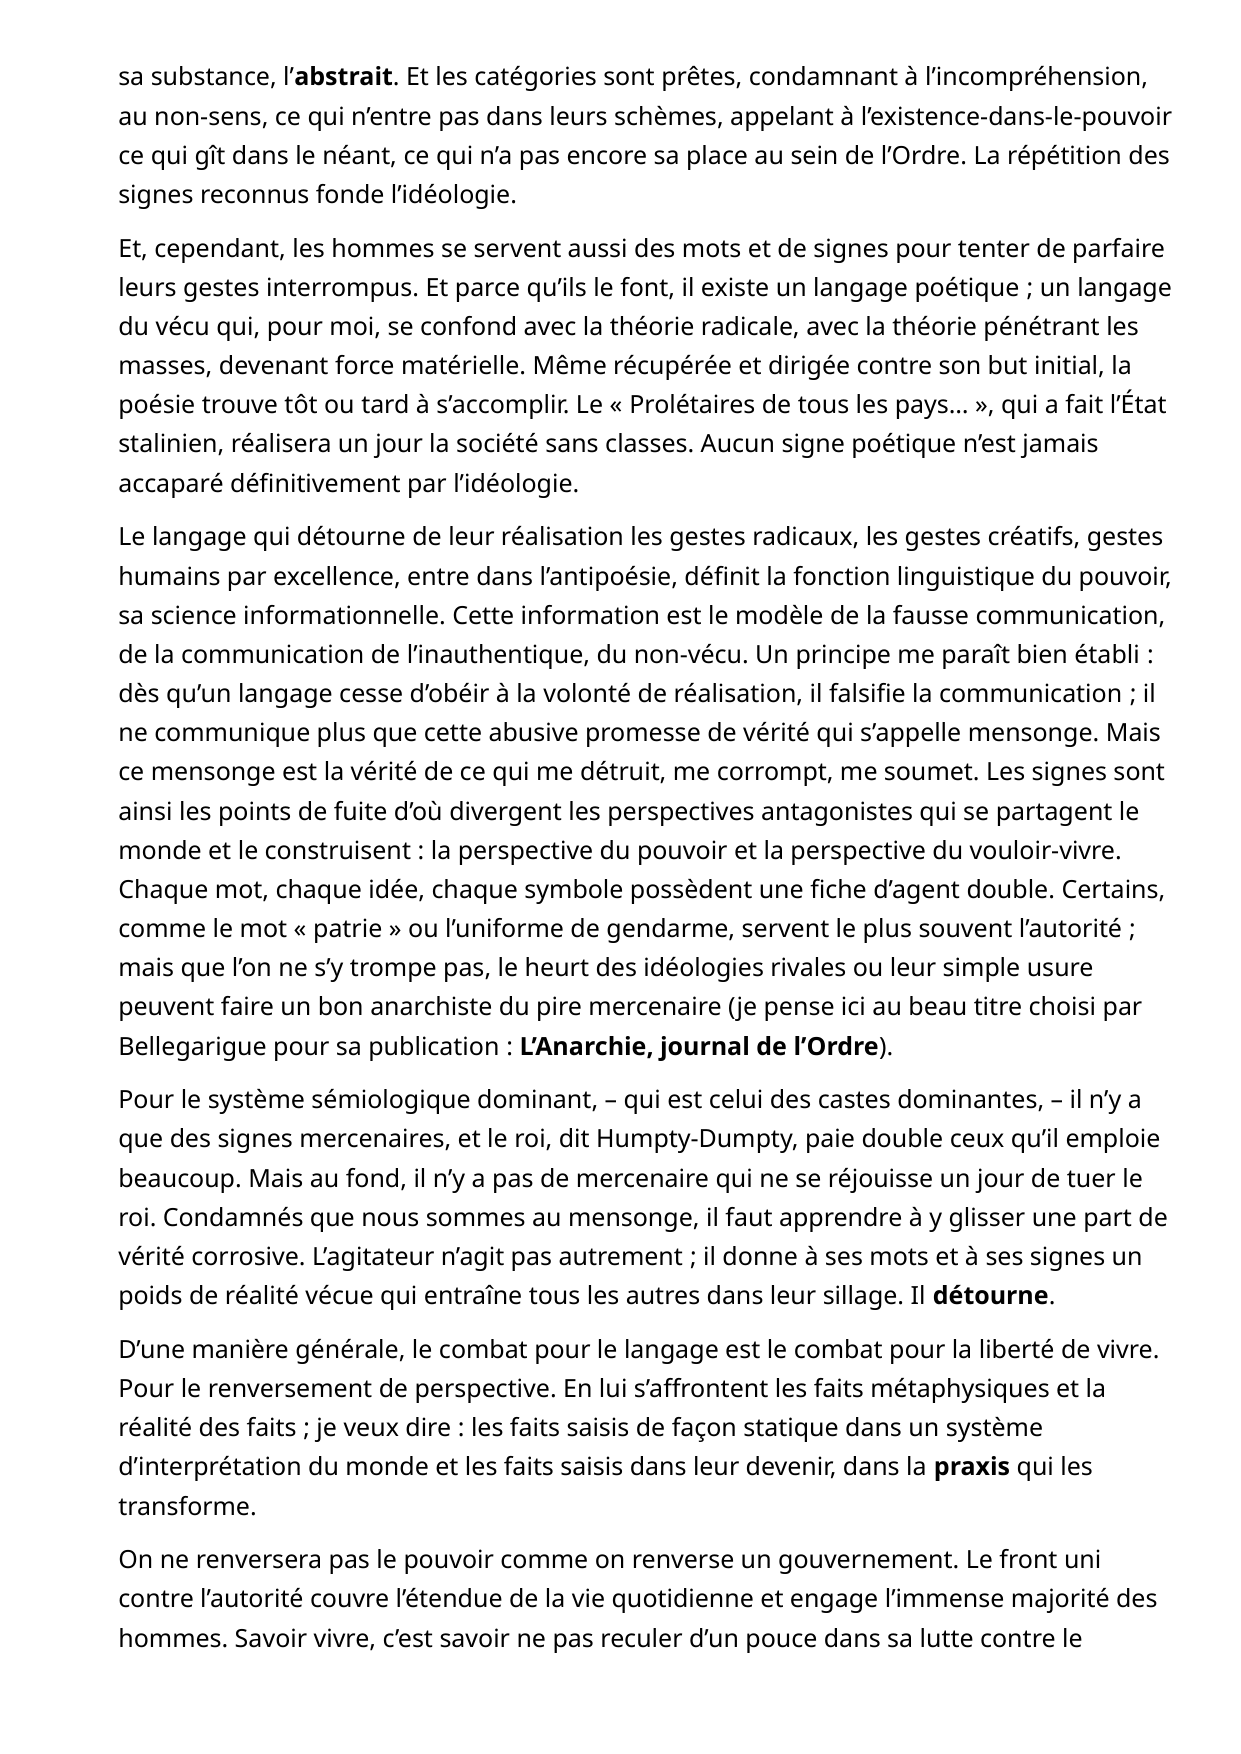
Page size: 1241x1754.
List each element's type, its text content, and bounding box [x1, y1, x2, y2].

text Pour le système sémiologique dominant, – qui est celui des castes dominantes, – il n’y a que des signes mercenaires, et le roi, dit Humpty-Dumpty, paie double ceux qu’il emploie beaucoup. Mais au fond, il n’y a pas de mercenaire qui ne se réjouisse un jour de tuer le roi. Condamnés que nous sommes au mensonge, il faut apprendre à y glisser une part de vérité corrosive. L’agitateur n’agit pas autrement ; il donne à ses mots et à ses signes un poids de réalité vécue qui entraîne tous les autres dans leur sillage. Il détourne. [118, 1082, 1181, 1312]
text On ne renversera pas le pouvoir comme on renverse un gouvernement. Le front uni contre l’autorité couvre l’étendue de la vie quotidienne et engage l’immense majorité des hommes. Savoir vivre, c’est savoir ne pas reculer d’un pouce dans sa lutte contre le [118, 1542, 1181, 1654]
text Le langage qui détourne de leur réalisation les gestes radicaux, les gestes créatifs, gestes humains par excellence, entre dans l’antipoésie, définit la fonction linguistique du pouvoir, sa science informationnelle. Cette information est le modèle de la fausse communication, de la communication de l’inauthentique, du non-vécu. Un principe me paraît bien établi : dès qu’un langage cesse d’obéir à la volonté de réalisation, il falsifie la communication ; il ne communique plus que cette abusive promesse de vérité qui s’appelle mensonge. Mais ce mensonge est la vérité de ce qui me détruit, me corrompt, me soumet. Les signes sont ainsi les points de fuite d’où divergent les perspectives antagonistes qui se partagent le monde et le construisent : la perspective du pouvoir et la perspective du vouloir-vivre. Chaque mot, chaque idée, chaque symbole possèdent une fiche d’agent double. Certains, comme le mot « patrie » ou l’uniforme de gendarme, servent le plus souvent l’autorité ; mais que l’on ne s’y trompe pas, le heurt des idéologies rivales ou leur simple usure peuvent faire un bon anarchiste du pire mercenaire (je pense ici au beau titre choisi par Bellegarigue pour sa publication : L’Anarchie, journal de l’Ordre). [118, 519, 1181, 1062]
text sa substance, l’abstrait. Et les catégories sont prêtes, condamnant à l’incompréhension, au non-sens, ce qui n’entre pas dans leurs schèmes, appelant à l’existence-dans-le-pouvoir ce qui gît dans le néant, ce qui n’a pas encore sa place au sein de l’Ordre. La répétition des signes reconnus fonde l’idéologie. [118, 59, 1181, 211]
text D’une manière générale, le combat pour le langage est le combat pour la liberté de vivre. Pour le renversement de perspective. En lui s’affrontent les faits métaphysiques et la réalité des faits ; je veux dire : les faits saisis de façon statique dans un système d’interprétation du monde et les faits saisis dans leur devenir, dans la praxis qui les transforme. [118, 1332, 1181, 1522]
text Et, cependant, les hommes se servent aussi des mots et de signes pour tenter de parfaire leurs gestes interrompus. Et parce qu’ils le font, il existe un langage poétique ; un langage du vécu qui, pour moi, se confond avec la théorie radicale, avec la théorie pénétrant les masses, devenant force matérielle. Même récupérée et dirigée contre son but initial, la poésie trouve tôt ou tard à s’accomplir. Le « Prolétaires de tous les pays… », qui a fait l’État stalinien, réalisera un jour la société sans classes. Aucun signe poétique n’est jamais accaparé définitivement par l’idéologie. [118, 230, 1181, 499]
